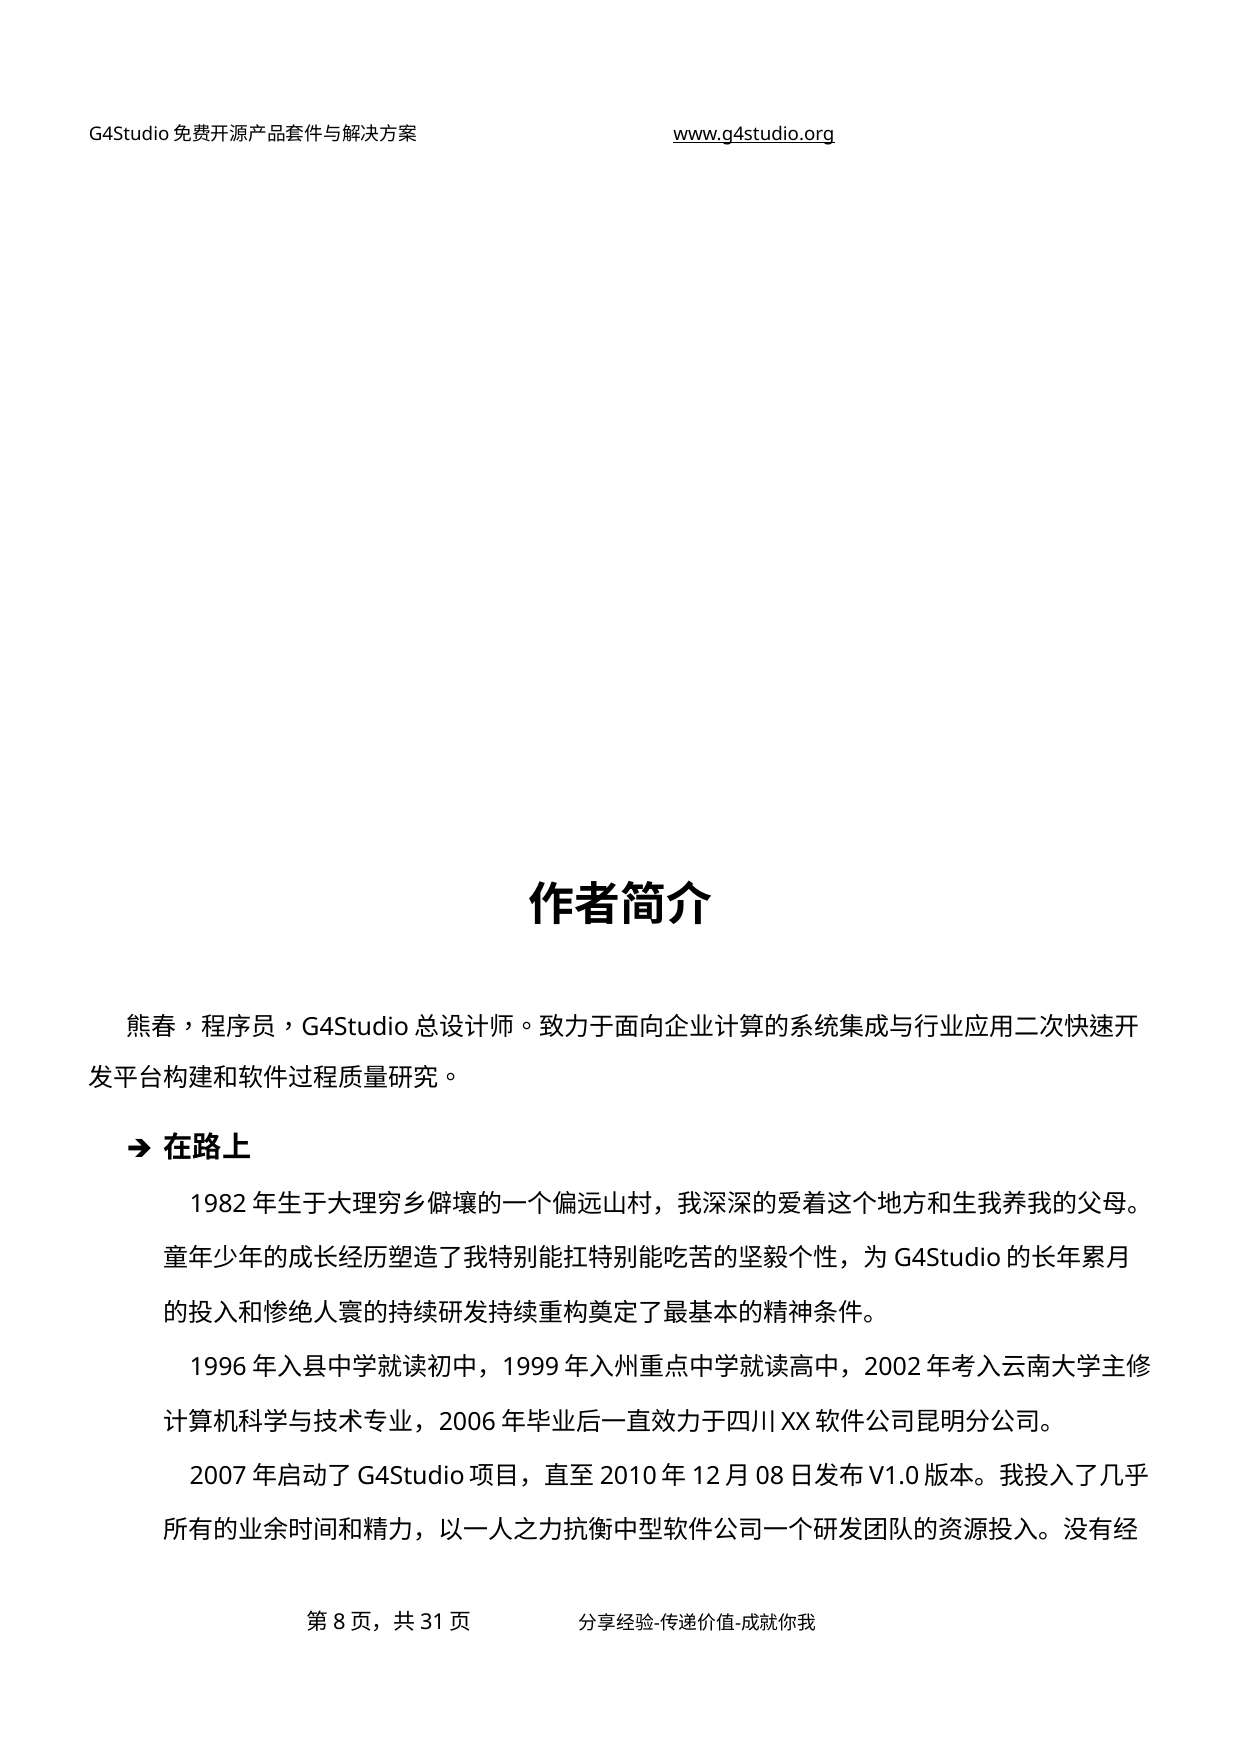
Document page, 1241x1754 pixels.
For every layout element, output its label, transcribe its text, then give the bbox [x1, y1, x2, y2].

subtitle 作者简介 [88, 867, 1152, 996]
list 在路上 1982年生于大理穷乡僻壤的一个偏远山村，我深深的爱着这个地方和生我养我的父母。童年少年的成长经历塑造了我特别能扛特别能吃苦的坚毅个性，为G4Studio的长年累月的投入和惨绝人寰的持续研发持续重构奠定了最基本的精神条件。 1996年入县中学就读初中，1999年入州重点中学就读高中，2002年考入云南大学主修计算机科学与技术专业，2006年毕业后一直效力于四川XX软件公司昆明分公司。 2007年启动了G4Studio项目，直至2010年12月08日发布V1.0版本。我投入了几乎所有的业余时间和精力，以一人之力抗衡中型软件公司一个研发团队的资源投入。没有经 [126, 1123, 1152, 1546]
text 熊春，程序员，G4Studio总设计师。致力于面向企业计算的系统集成与行业应用二次快速开发平台构建和软件过程质量研究。 [88, 1008, 1152, 1094]
